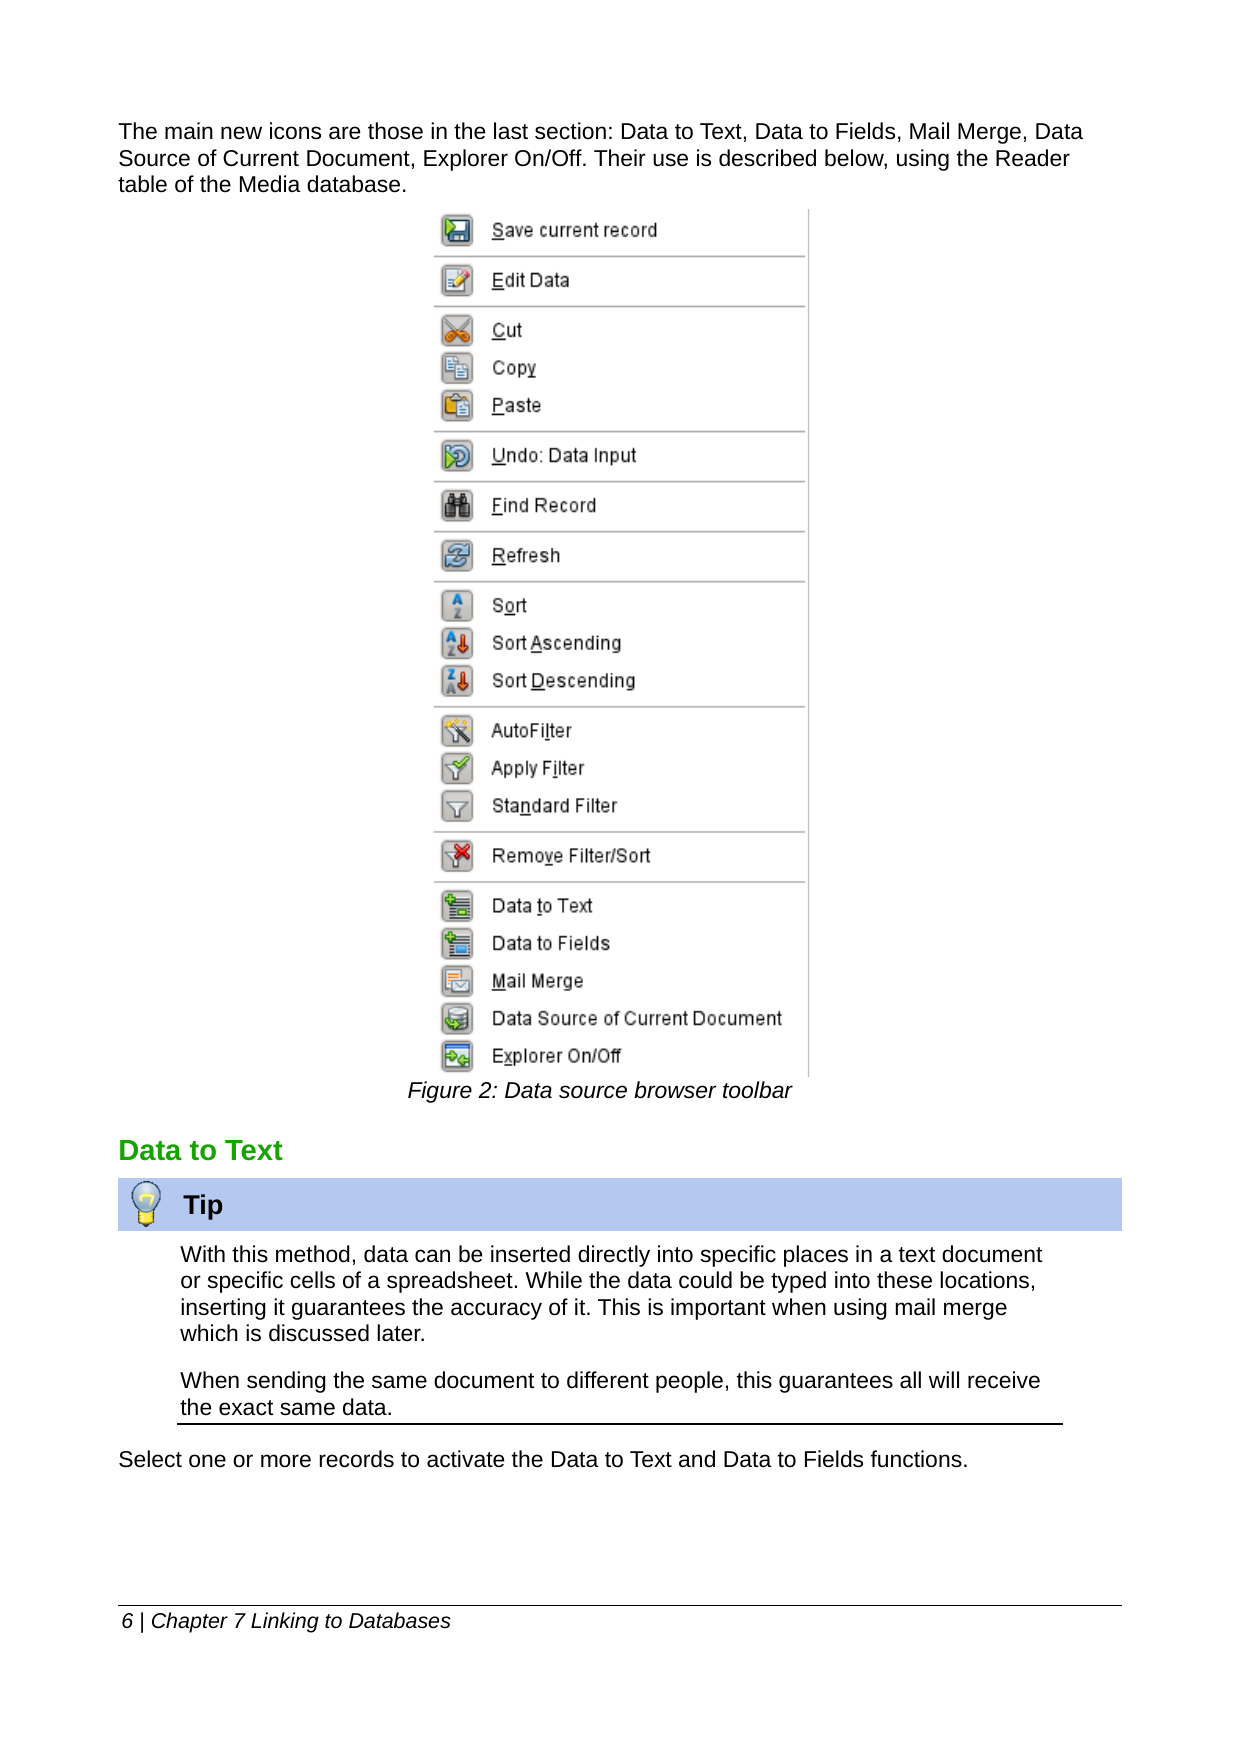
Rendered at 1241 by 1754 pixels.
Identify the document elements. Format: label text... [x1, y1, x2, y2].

text With this method, data can be inserted directly into specific places in a text document or specific cells of a spreadsheet. While the data could be typed into these locations, inserting it guarantees the accuracy of it. This is important when using mail merge which is discussed later. [177, 1238, 1063, 1346]
picture [119, 1179, 170, 1230]
subtitle Tip [118, 1178, 1122, 1231]
text When sending the same document to different people, this guarantees all will receive the exact same data. [177, 1364, 1063, 1423]
text The main new icons are those in the last section: Data to Text, Data to Fields, Mail Merge, Data Source of Current Document, Explorer On/Off. Their use is described below, using the Reader table of the Media database. [118, 118, 1122, 197]
text Figure 2: Data source browser toolbar [407, 210, 833, 1103]
picture [431, 209, 810, 1077]
text Select one or more records to activate the Data to Text and Data to Fields functions. [118, 1446, 1122, 1473]
subtitle Data to Text [118, 1133, 1122, 1166]
